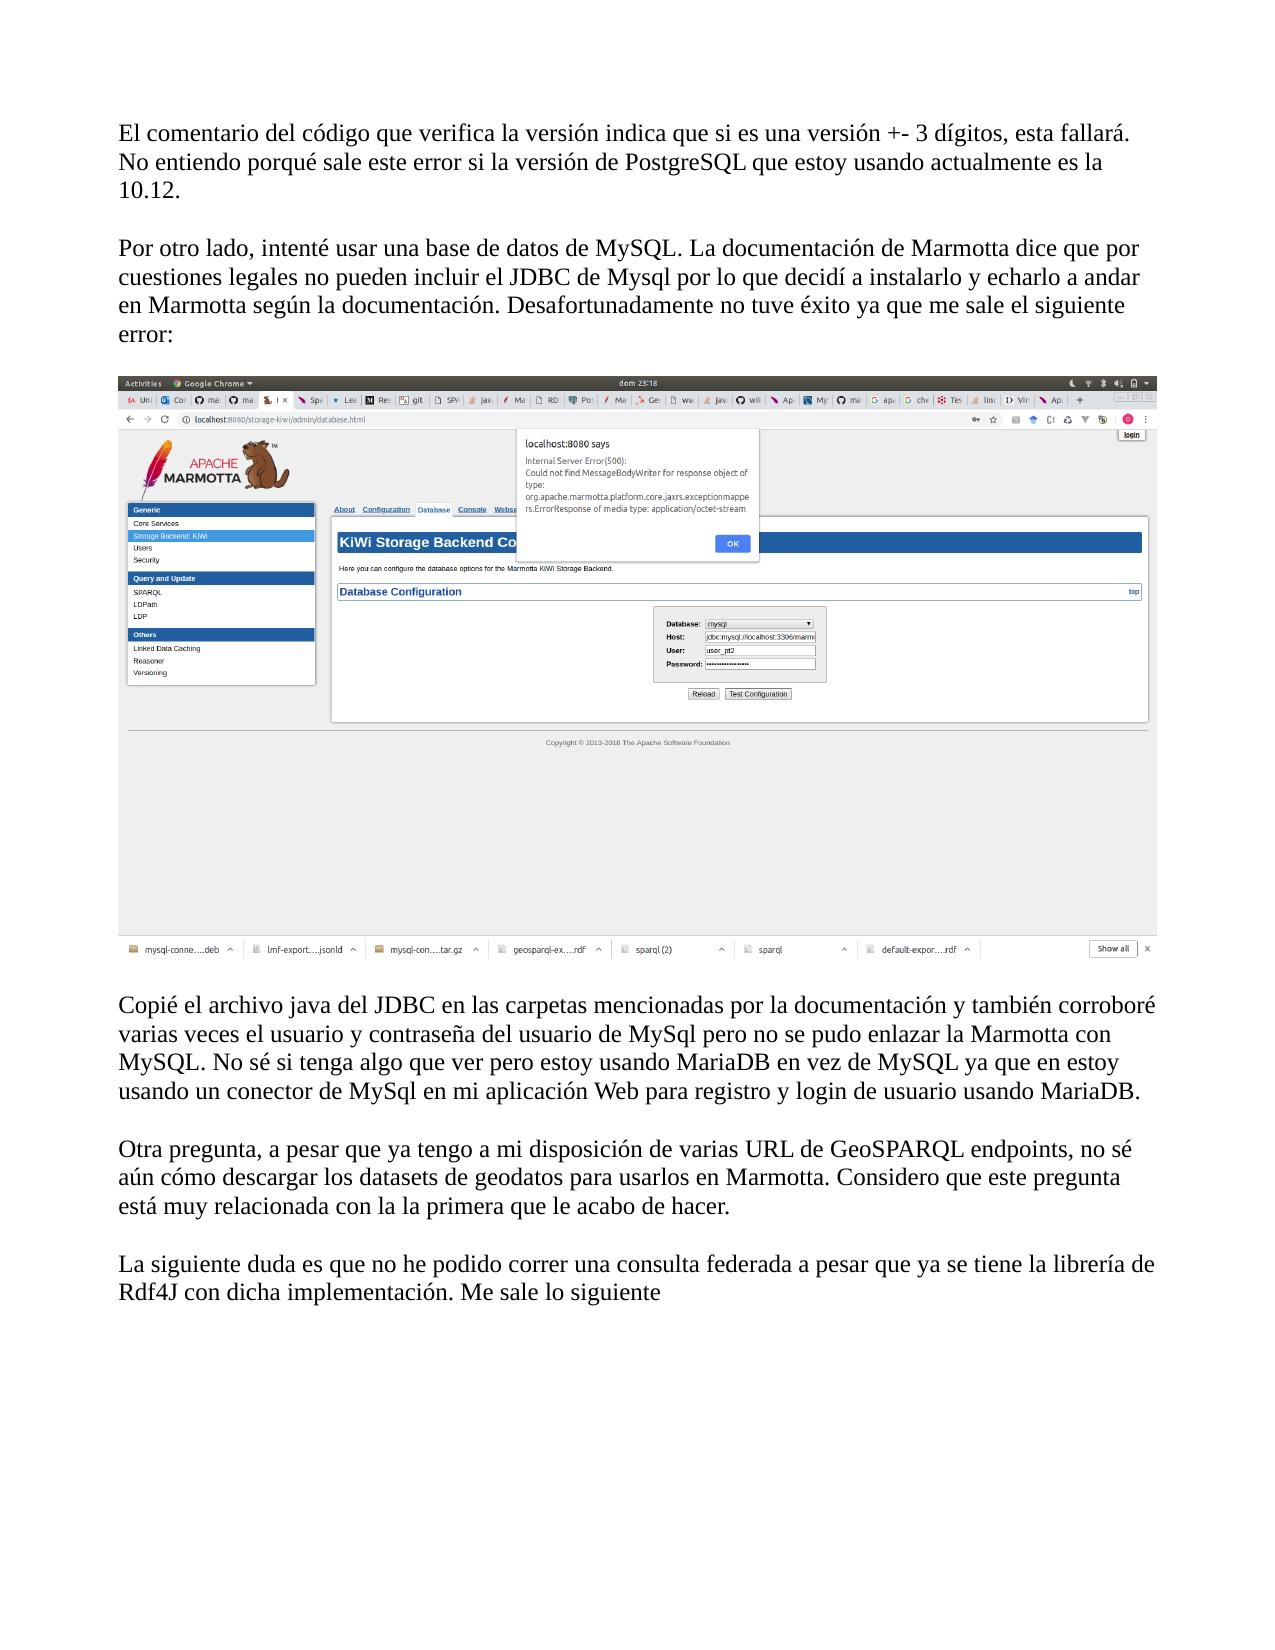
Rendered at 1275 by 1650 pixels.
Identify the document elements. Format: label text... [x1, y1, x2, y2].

picture [118, 376, 1157, 962]
text Otra pregunta, a pesar que ya tengo a mi disposición de varias URL de GeoSPARQL endpoints, no sé aún cómo descargar los datasets de geodatos para usarlos en Marmotta. Considero que este pregunta está muy relacionada con la la primera que le acabo de hacer. [118, 1134, 1157, 1220]
text Por otro lado, intenté usar una base de datos de MySQL. La documentación de Marmotta dice que por cuestiones legales no pueden incluir el JDBC de Mysql por lo que decidí a instalarlo y echarlo a andar en Marmotta según la documentación. Desafortunadamente no tuve éxito ya que me sale el siguiente error: [118, 233, 1157, 348]
text La siguiente duda es que no he podido correr una consulta federada a pesar que ya se tiene la librería de Rdf4J con dicha implementación. Me sale lo siguiente [118, 1249, 1157, 1306]
text Copié el archivo java del JDBC en las carpetas mencionadas por la documentación y también corroboré varias veces el usuario y contraseña del usuario de MySql pero no se pudo enlazar la Marmotta con MySQL. No sé si tenga algo que ver pero estoy usando MariaDB en vez de MySQL ya que en estoy usando un conector de MySql en mi aplicación Web para registro y login de usuario usando MariaDB. [118, 990, 1157, 1105]
text El comentario del código que verifica la versión indica que si es una versión +- 3 dígitos, esta fallará. No entiendo porqué sale este error si la versión de PostgreSQL que estoy usando actualmente es la 10.12. [118, 118, 1157, 204]
